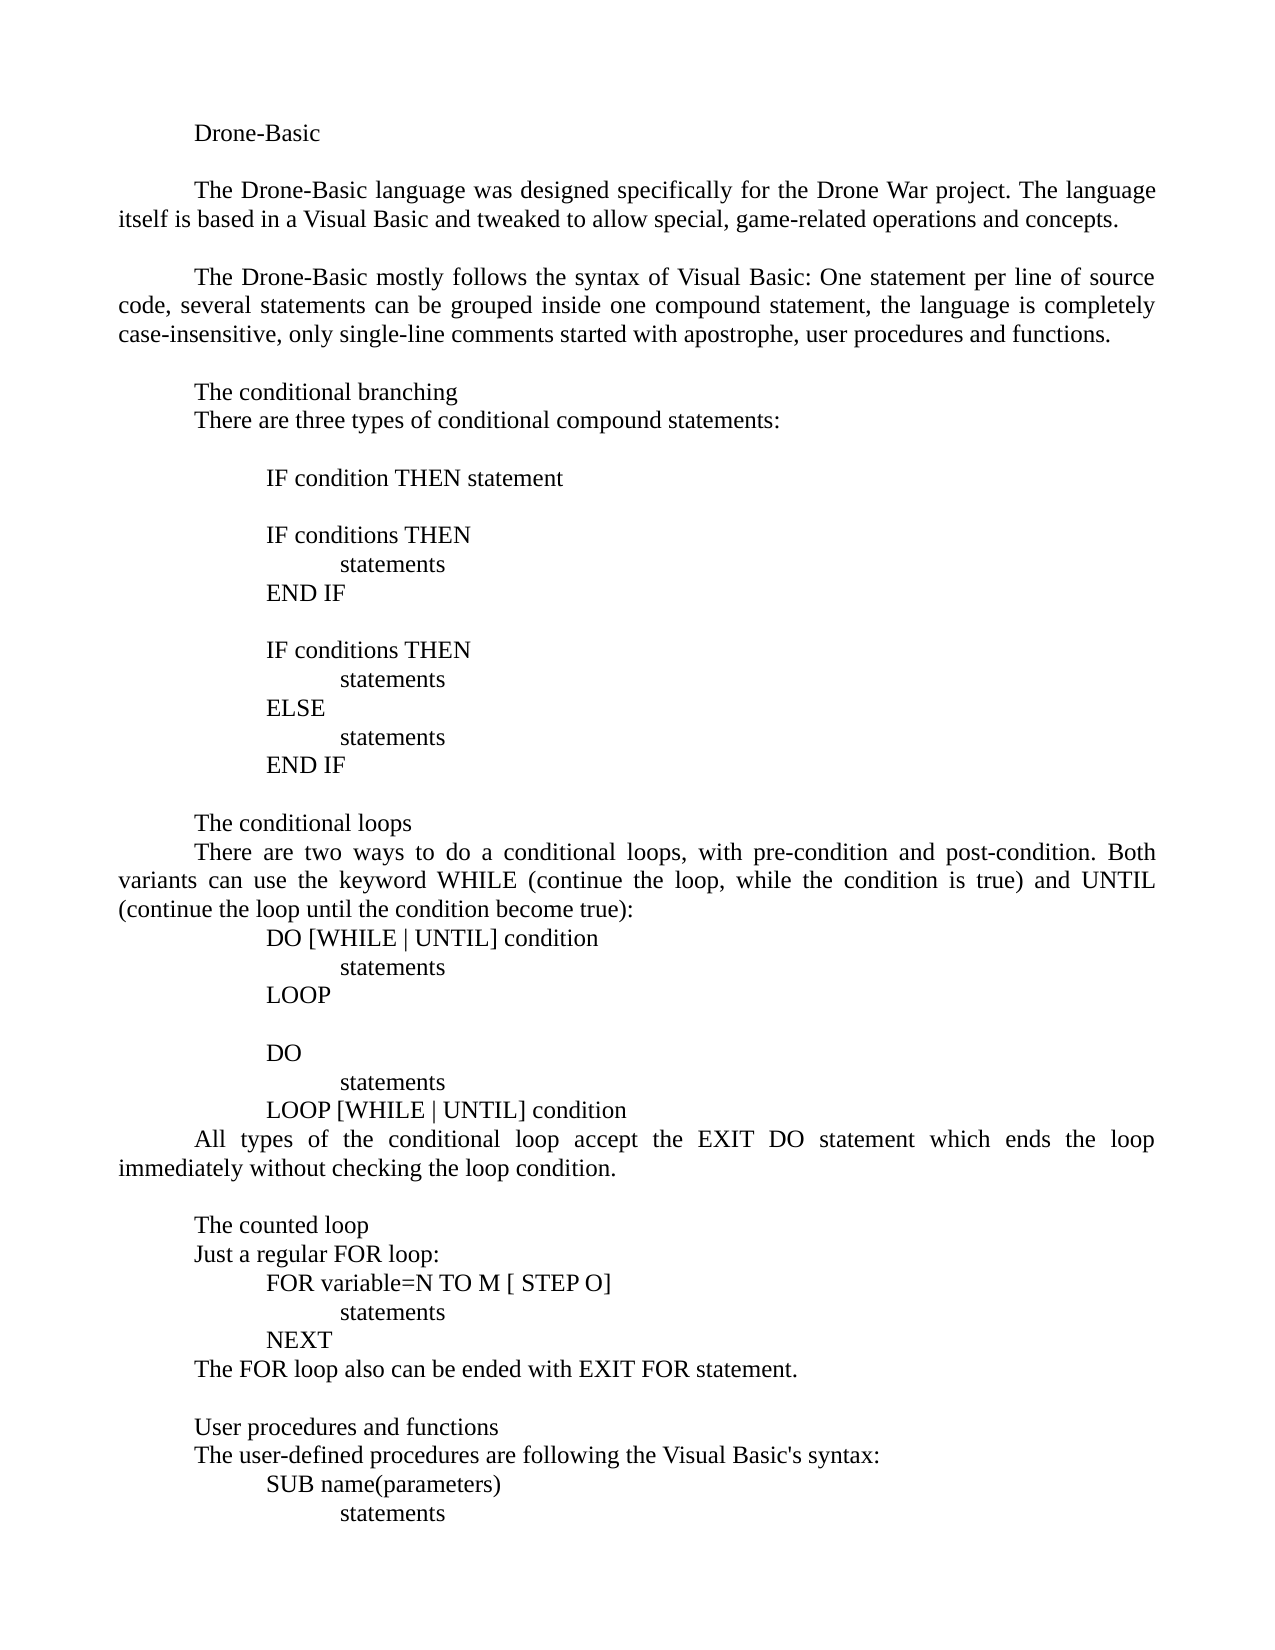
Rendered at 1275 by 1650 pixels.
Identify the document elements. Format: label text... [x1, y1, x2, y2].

text The FOR loop also can be ended with EXIT FOR statement. [118, 1354, 1157, 1383]
text IF condition THEN statement [118, 463, 1157, 492]
text LOOP [118, 981, 1157, 1009]
text statements [118, 549, 1157, 578]
text DO [118, 1038, 1157, 1067]
text User procedures and functions [118, 1412, 1157, 1441]
text The conditional branching [118, 377, 1157, 406]
text END IF [118, 578, 1157, 607]
text statements [118, 1067, 1157, 1096]
text The counted loop [118, 1211, 1157, 1239]
text END IF [118, 751, 1157, 779]
text Just a regular FOR loop: [118, 1239, 1157, 1268]
text statements [118, 664, 1157, 693]
text IF conditions THEN [118, 636, 1157, 664]
text Drone-Basic [118, 118, 1157, 147]
text LOOP [WHILE | UNTIL] condition [118, 1096, 1157, 1124]
text All types of the conditional loop accept the EXIT DO statement which ends the loop immediately without checking the loop condition. [118, 1124, 1157, 1182]
text ELSE [118, 693, 1157, 722]
text The Drone-Basic language was designed specifically for the Drone War project. The language itself is based in a Visual Basic and tweaked to allow special, game-related operations and concepts. [118, 176, 1157, 233]
text There are three types of conditional compound statements: [118, 406, 1157, 434]
text statements [118, 1297, 1157, 1326]
text FOR variable=N TO M [ STEP O] [118, 1268, 1157, 1297]
text There are two ways to do a conditional loops, with pre-condition and post-condition. Both variants can use the keyword WHILE (continue the loop, while the condition is true) and UNTIL (continue the loop until the condition become true): [118, 837, 1157, 923]
text NEXT [118, 1326, 1157, 1354]
text statements [118, 952, 1157, 981]
text IF conditions THEN [118, 521, 1157, 549]
text DO [WHILE | UNTIL] condition [118, 923, 1157, 952]
text The user-defined procedures are following the Visual Basic's syntax: [118, 1441, 1157, 1469]
text SUB name(parameters) [118, 1469, 1157, 1498]
text The conditional loops [118, 808, 1157, 837]
text The Drone-Basic mostly follows the syntax of Visual Basic: One statement per line of source code, several statements can be grouped inside one compound statement, the language is completely case-insensitive, only single-line comments started with apostrophe, user procedures and functions. [118, 262, 1157, 348]
text statements [118, 1498, 1157, 1527]
text statements [118, 722, 1157, 751]
